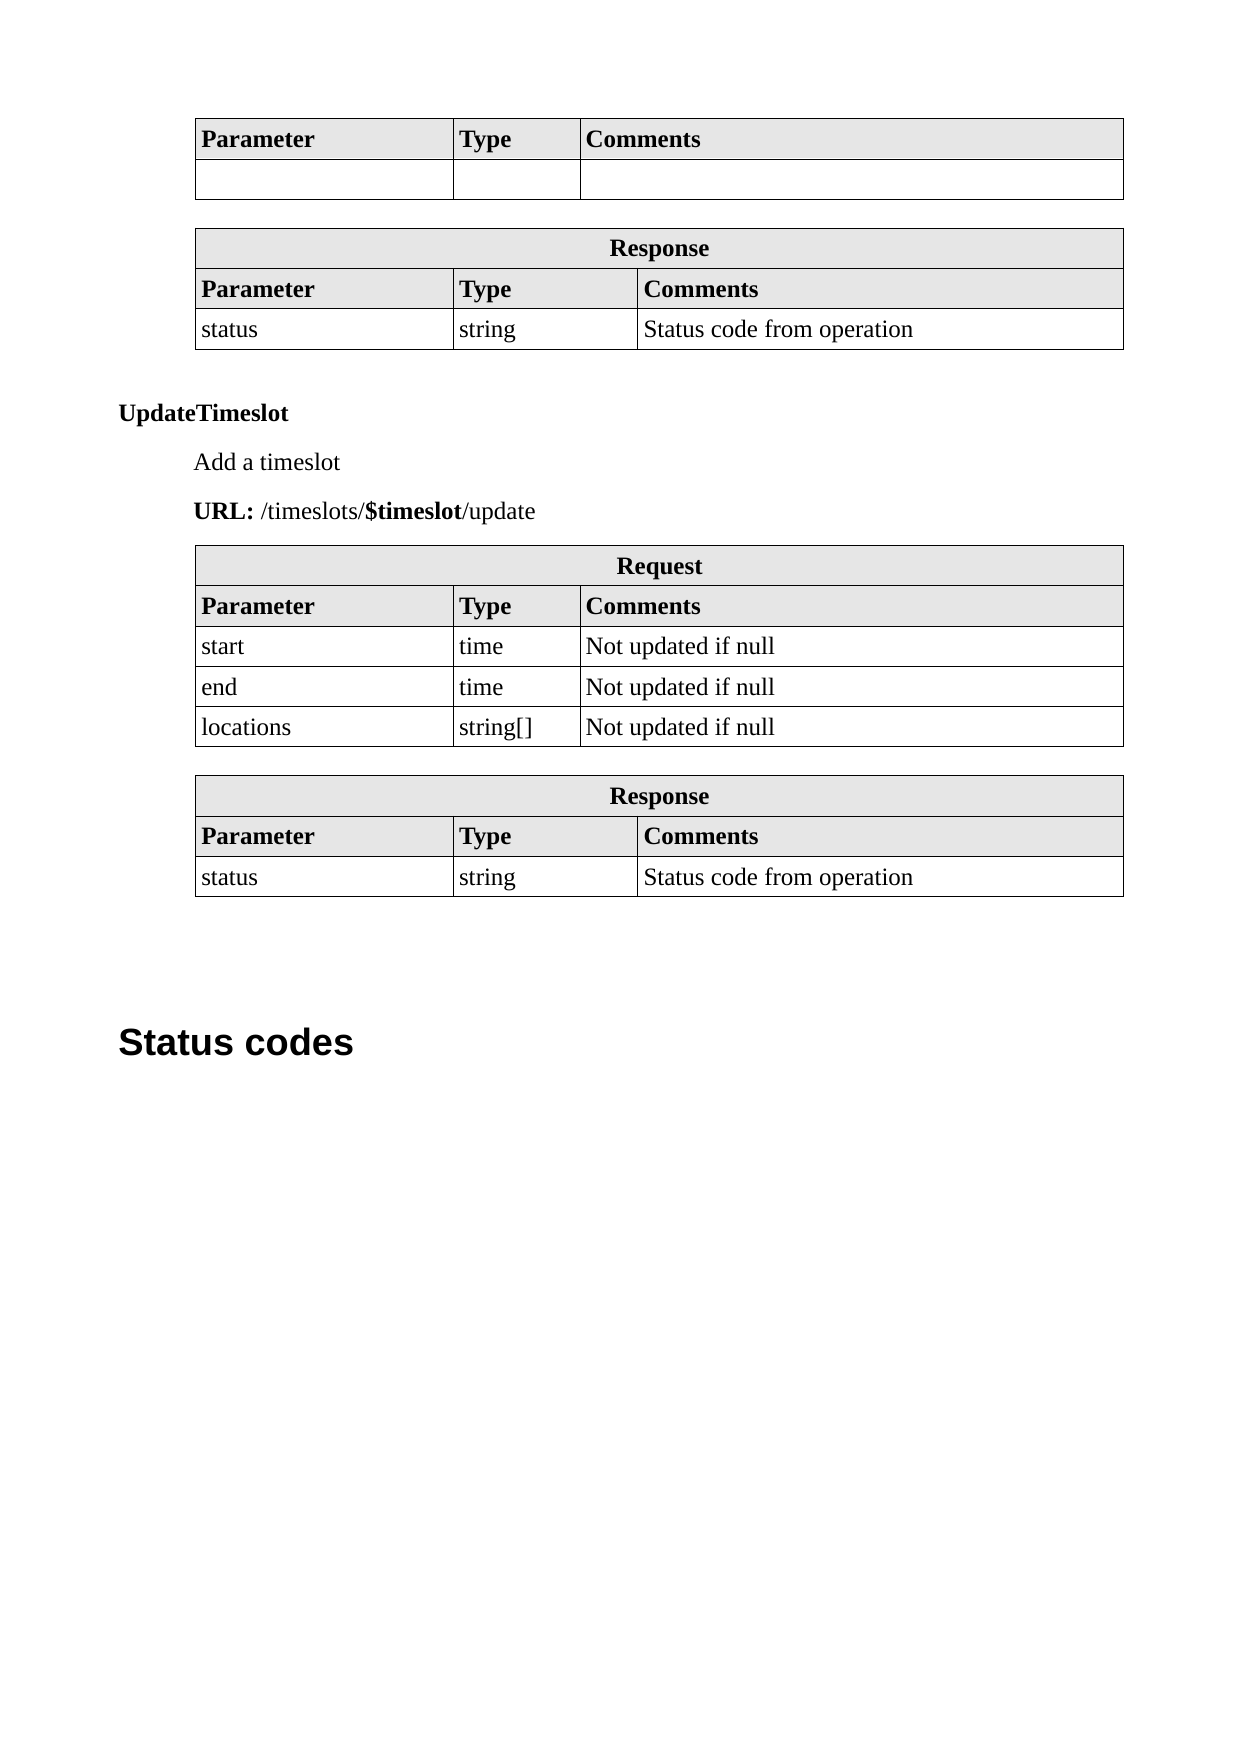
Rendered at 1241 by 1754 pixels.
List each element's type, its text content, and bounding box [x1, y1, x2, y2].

table_cell start [196, 627, 453, 666]
text UpdateTimeslot [118, 398, 1122, 426]
text Add a timeslot [193, 447, 1122, 476]
table_header Response [196, 229, 1123, 268]
table_cell end [196, 667, 453, 706]
table_cell string [454, 857, 637, 896]
table_cell Type [454, 586, 580, 626]
table_header Request [196, 546, 1123, 585]
subtitle Status codes [118, 1019, 1122, 1063]
table_cell Comments [638, 269, 1123, 308]
table_cell Comments [581, 586, 1123, 626]
table_cell Type [454, 817, 637, 856]
table_cell Status code from operation [638, 857, 1123, 896]
table_cell Not updated if null [581, 667, 1123, 706]
table_cell Status code from operation [638, 309, 1123, 348]
text URL: /timeslots/$timeslot/update [193, 496, 1122, 524]
table_cell Not updated if null [581, 707, 1123, 746]
table_header Response [196, 776, 1123, 816]
table_cell Comments [581, 119, 1123, 158]
table_cell status [196, 857, 453, 896]
table_cell Parameter [196, 817, 453, 856]
table_cell Parameter [196, 269, 453, 308]
table_cell Parameter [196, 586, 453, 626]
table_cell [581, 160, 1123, 199]
table_cell Parameter [196, 119, 453, 158]
table_cell Comments [638, 817, 1123, 856]
table_cell Type [454, 269, 637, 308]
table_cell Not updated if null [581, 627, 1123, 666]
table_cell time [454, 667, 580, 706]
table_cell locations [196, 707, 453, 746]
table_cell Type [454, 119, 580, 158]
table_cell [454, 160, 580, 199]
table_cell [196, 160, 453, 199]
table_cell string[] [454, 707, 580, 746]
table_cell time [454, 627, 580, 666]
table_cell status [196, 309, 453, 348]
table_cell string [454, 309, 637, 348]
